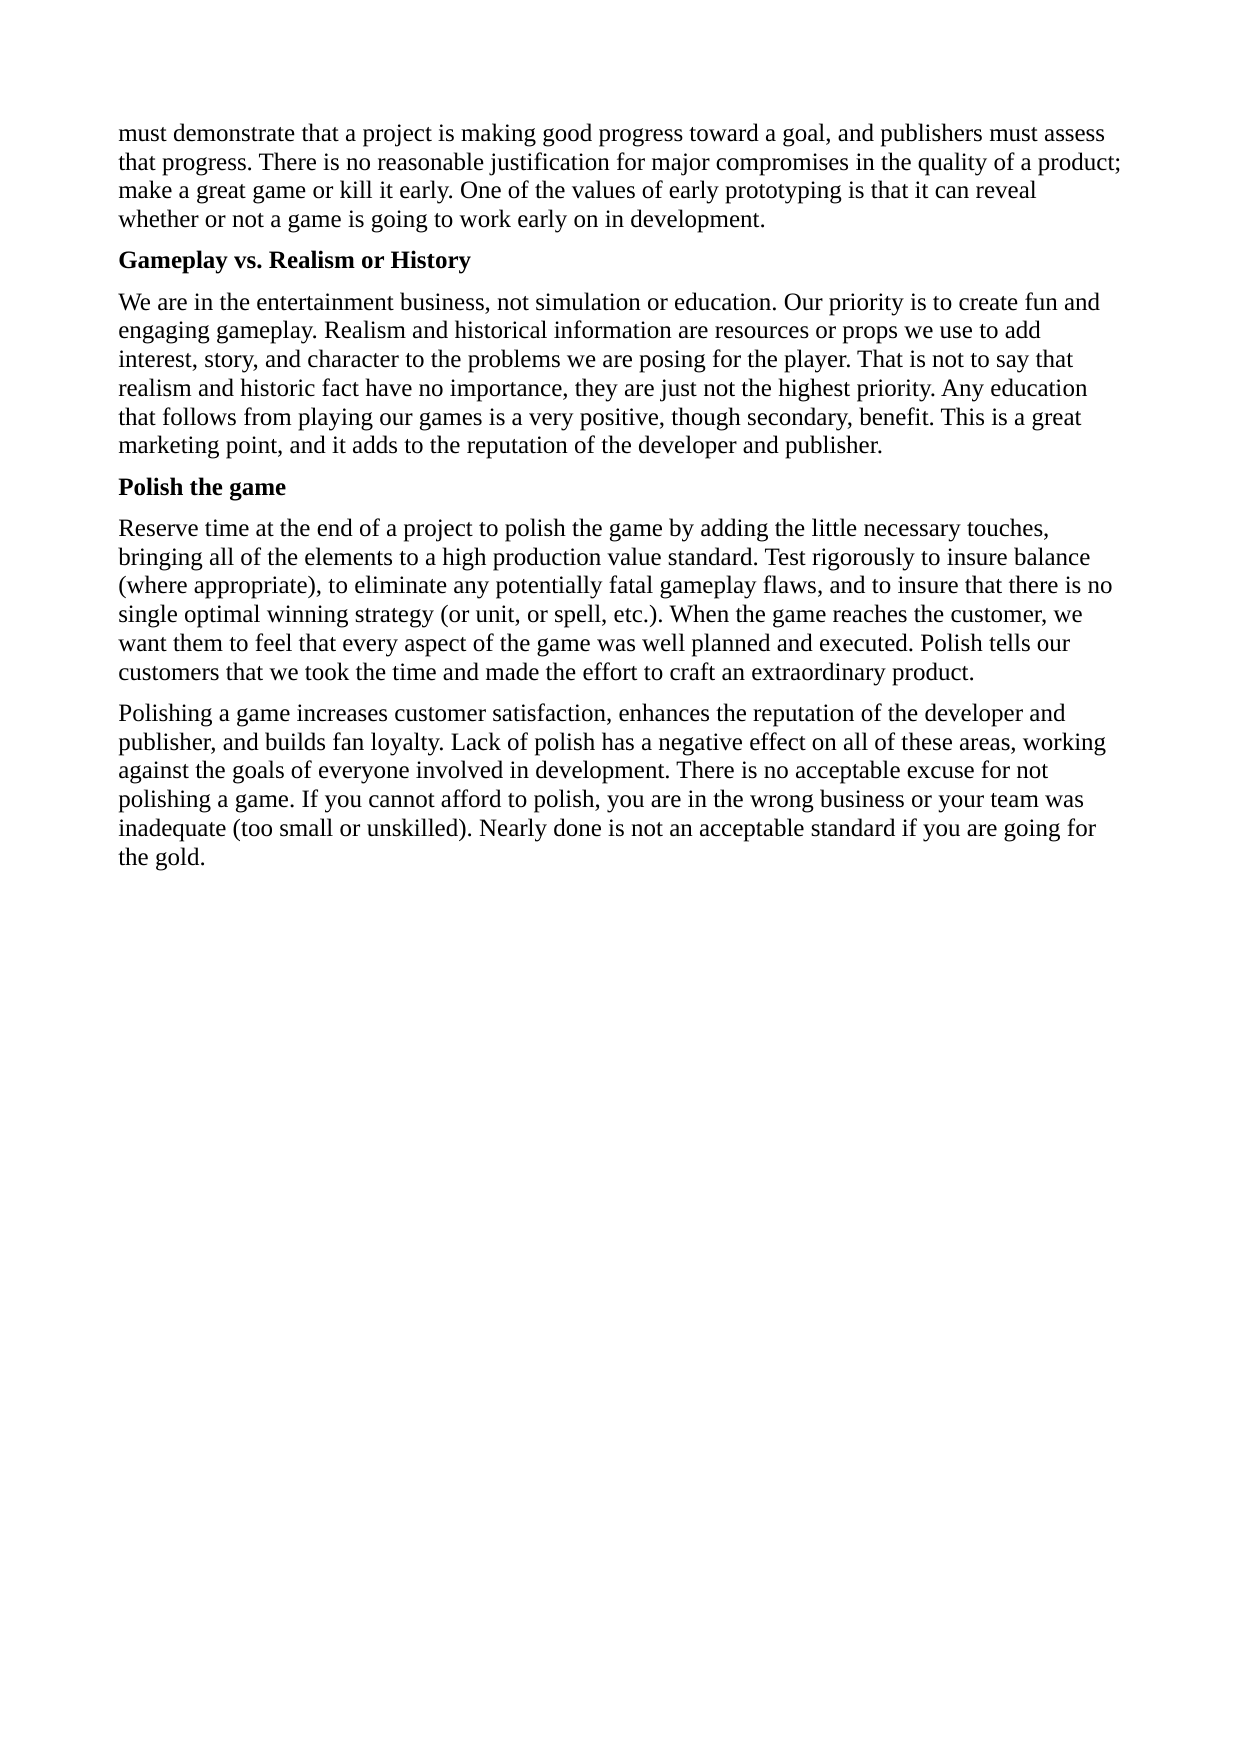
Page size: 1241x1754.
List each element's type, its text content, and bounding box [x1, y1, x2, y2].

text Polish the game [118, 472, 1122, 501]
text Reserve time at the end of a project to polish the game by adding the little necessary touches, bringing all of the elements to a high production value standard. Test rigorously to insure balance (where appropriate), to eliminate any potentially fatal gameplay flaws, and to insure that there is no single optimal winning strategy (or unit, or spell, etc.). When the game reaches the customer, we want them to feel that every aspect of the game was well planned and executed. Polish tells our customers that we took the time and made the effort to craft an extraordinary product. [118, 513, 1122, 686]
text We are in the entertainment business, not simulation or education. Our priority is to create fun and engaging gameplay. Realism and historical information are resources or props we use to add interest, story, and character to the problems we are posing for the player. That is not to say that realism and historic fact have no importance, they are just not the highest priority. Any education that follows from playing our games is a very positive, though secondary, benefit. This is a great marketing point, and it adds to the reputation of the developer and publisher. [118, 287, 1122, 459]
text must demonstrate that a project is making good progress toward a goal, and publishers must assess that progress. There is no reasonable justification for major compromises in the quality of a product; make a great game or kill it early. One of the values of early prototyping is that it can reveal whether or not a game is going to work early on in development. [118, 118, 1122, 233]
text Gameplay vs. Realism or History [118, 246, 1122, 274]
text Polishing a game increases customer satisfaction, enhances the reputation of the developer and publisher, and builds fan loyalty. Lack of polish has a negative effect on all of these areas, working against the goals of everyone involved in development. There is no acceptable excuse for not polishing a game. If you cannot afford to polish, you are in the wrong business or your team was inadequate (too small or unskilled). Nearly done is not an acceptable standard if you are going for the gold. [118, 698, 1122, 871]
